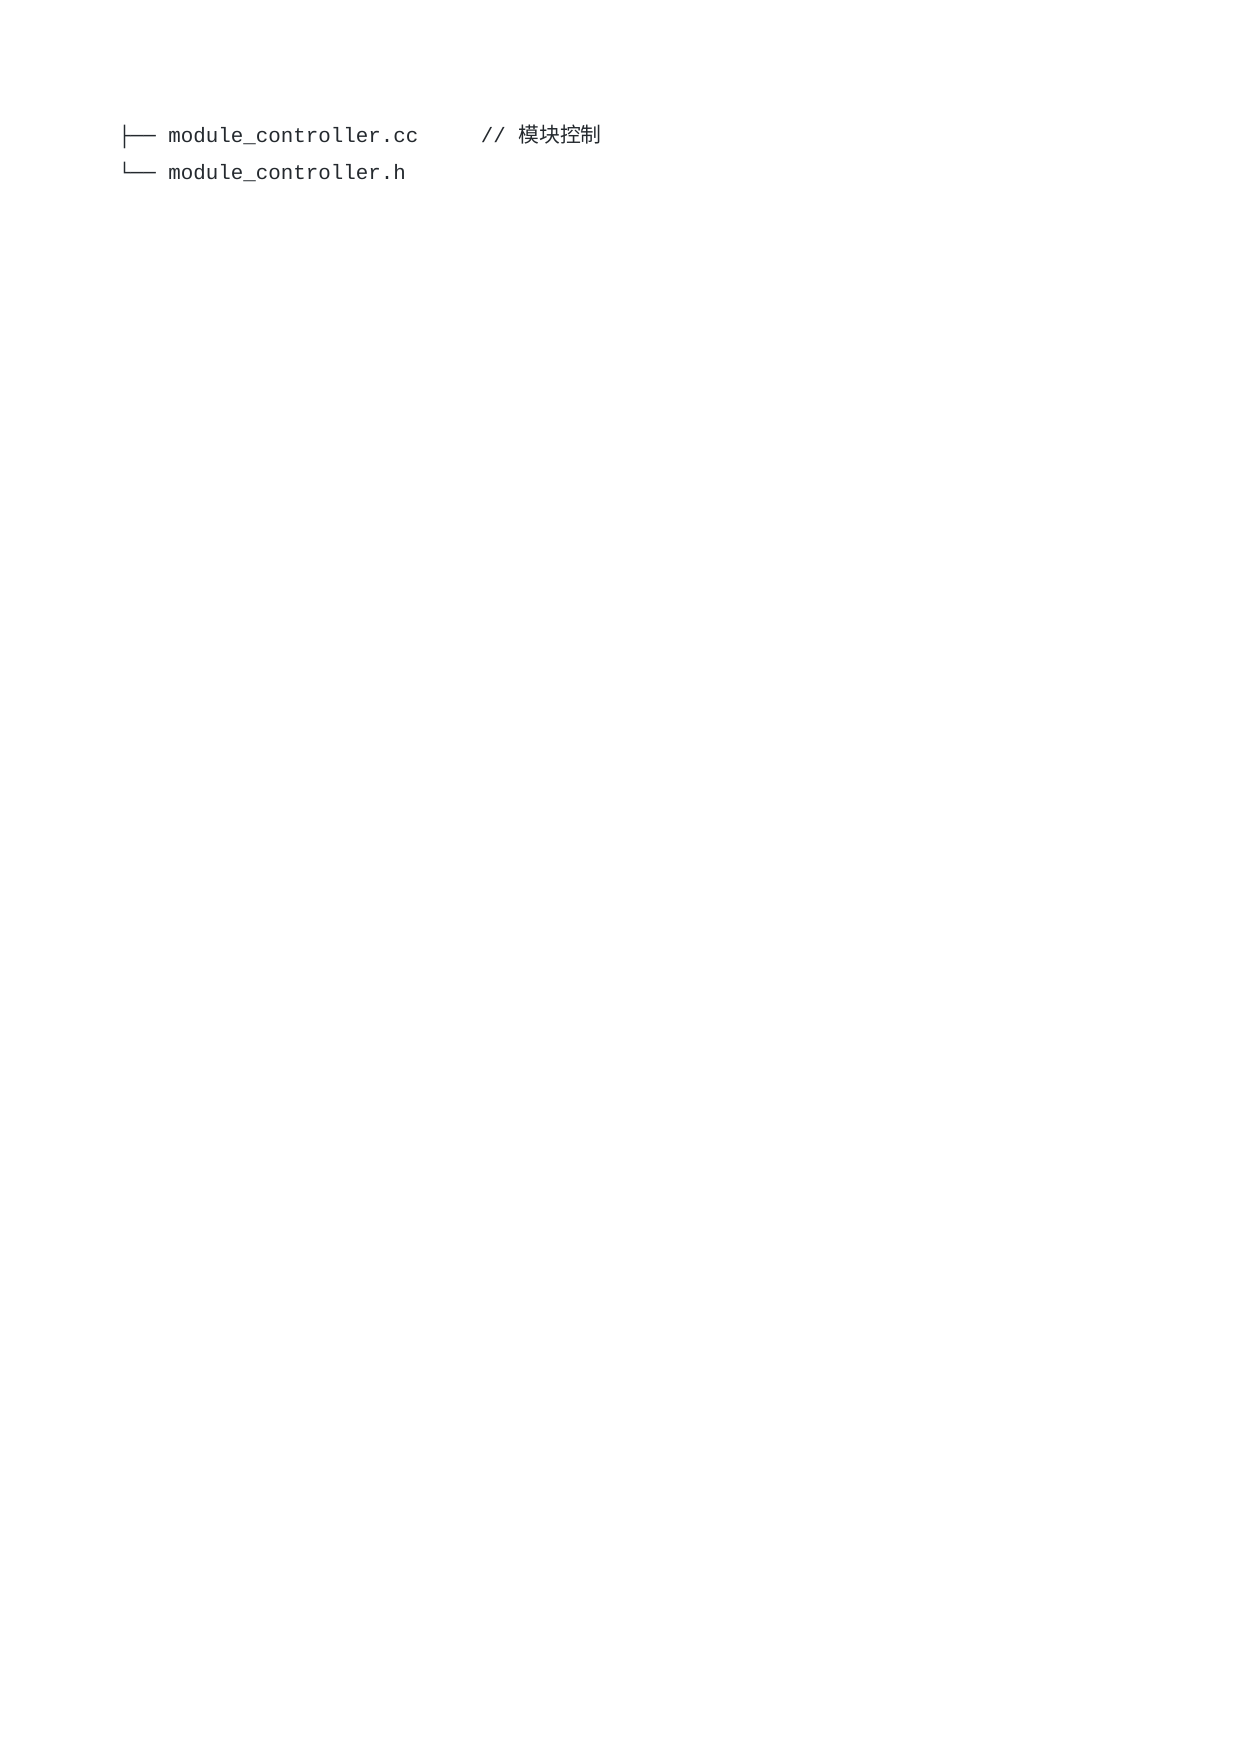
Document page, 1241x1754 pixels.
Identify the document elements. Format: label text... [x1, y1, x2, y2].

text ├── module_controller.cc // 模块控制 [118, 118, 1122, 148]
text └── module_controller.h [118, 162, 1122, 186]
